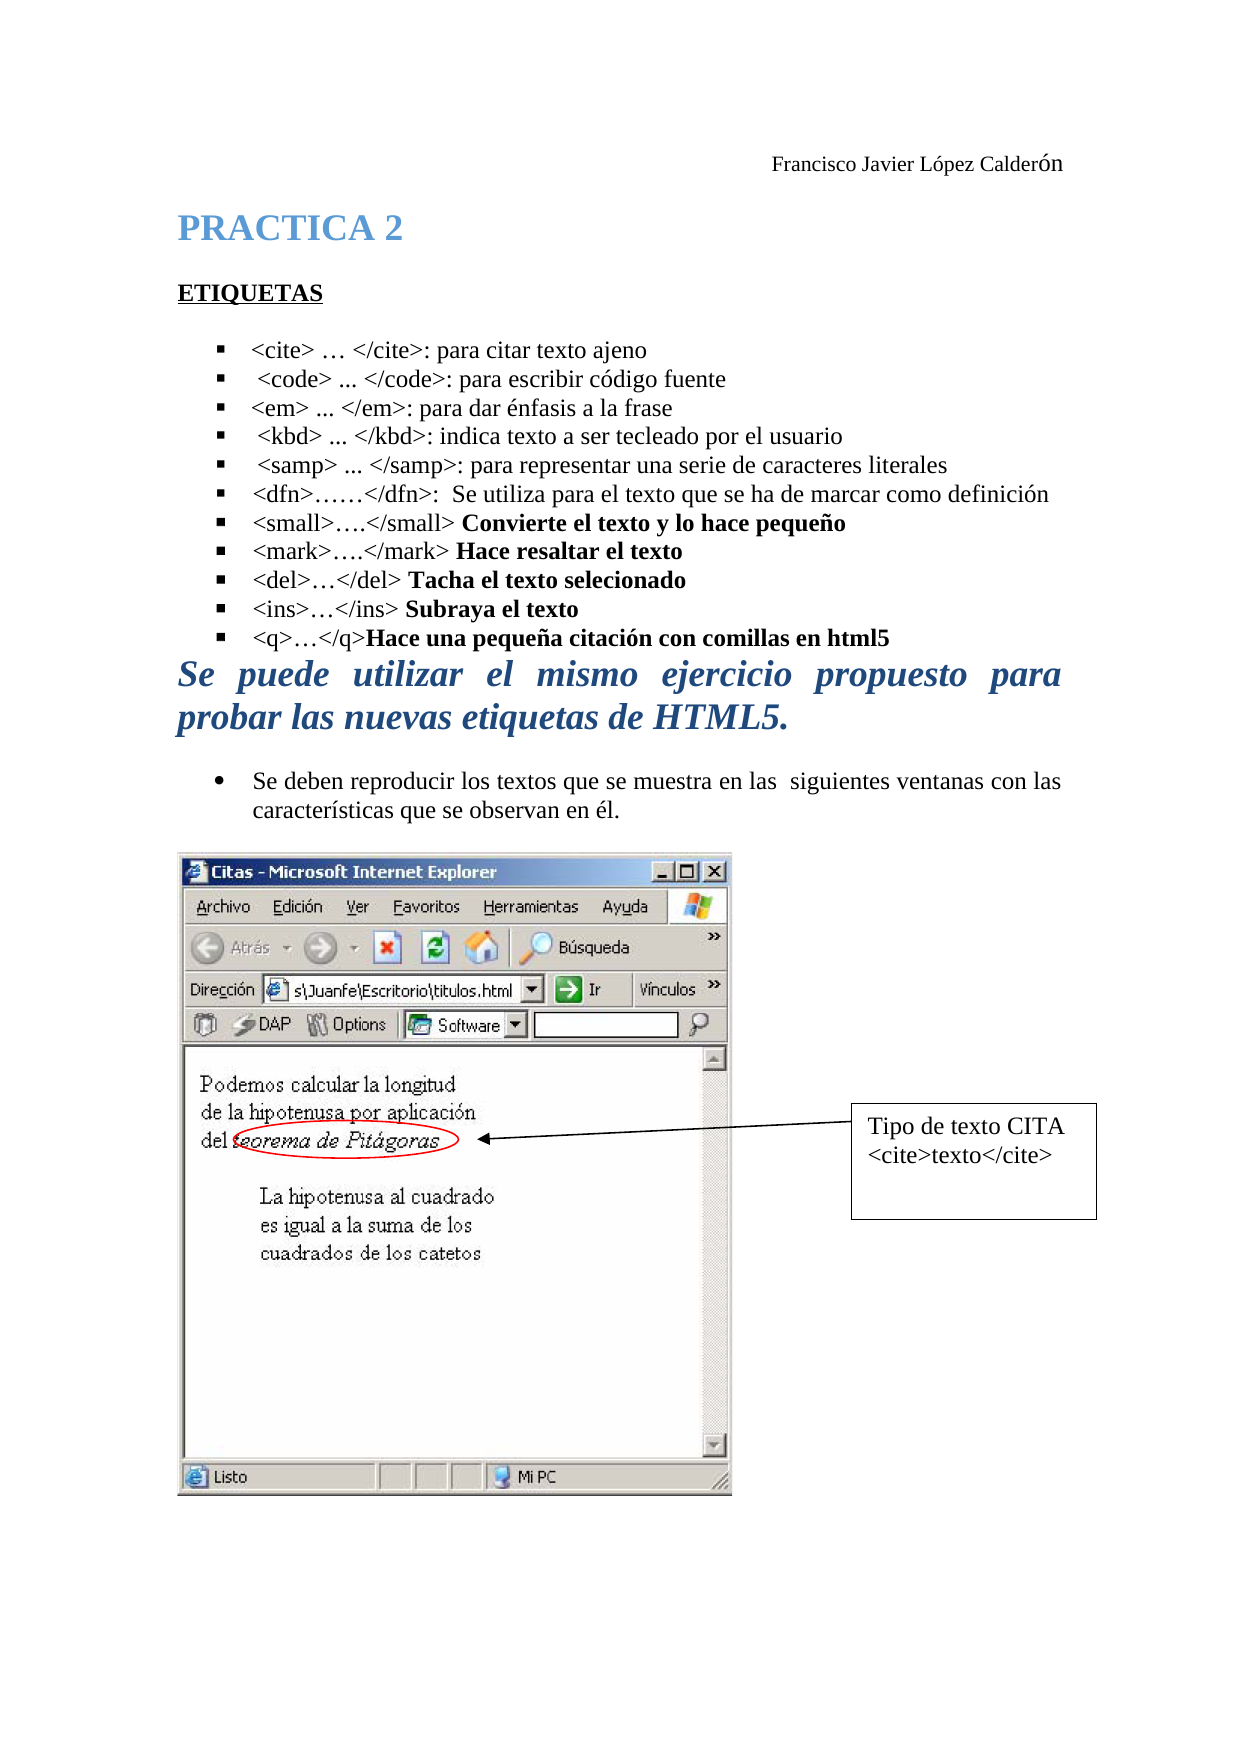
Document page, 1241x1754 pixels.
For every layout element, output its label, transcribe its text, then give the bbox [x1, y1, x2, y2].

list <code> ... </code>: para escribir código fuente [215, 364, 1063, 393]
list <mark>….</mark> Hace resaltar el texto [215, 536, 1063, 565]
list <ins>…</ins> Subraya el texto [215, 594, 1063, 623]
list <del>…</del> Tacha el texto selecionado [215, 565, 1063, 594]
list Se deben reproducir los textos que se muestra en las siguientes ventanas con las características que se observan en él. [215, 766, 1063, 824]
list <em> ... </em>: para dar énfasis a la frase [215, 393, 1063, 421]
list <kbd> ... </kbd>: indica texto a ser tecleado por el usuario [215, 421, 1063, 450]
list <q>…</q>Hace una pequeña citación con comillas en html5 [215, 623, 1063, 651]
text PRACTICA 2 [177, 206, 1063, 249]
list <small>….</small> Convierte el texto y lo hace pequeño [215, 508, 1063, 536]
list <dfn>……</dfn>: Se utiliza para el texto que se ha de marcar como definición [215, 479, 1063, 508]
text Tipo de texto CITA [867, 1111, 1081, 1140]
text <cite>texto</cite> [867, 1140, 1081, 1169]
list <samp> ... </samp>: para representar una serie de caracteres literales [215, 450, 1063, 479]
list <cite> … </cite>: para citar texto ajeno [215, 335, 1063, 364]
text Se puede utilizar el mismo ejercicio propuesto para probar las nuevas etiquetas de HTML5. [177, 651, 1063, 738]
text ETIQUETAS [177, 278, 1063, 306]
